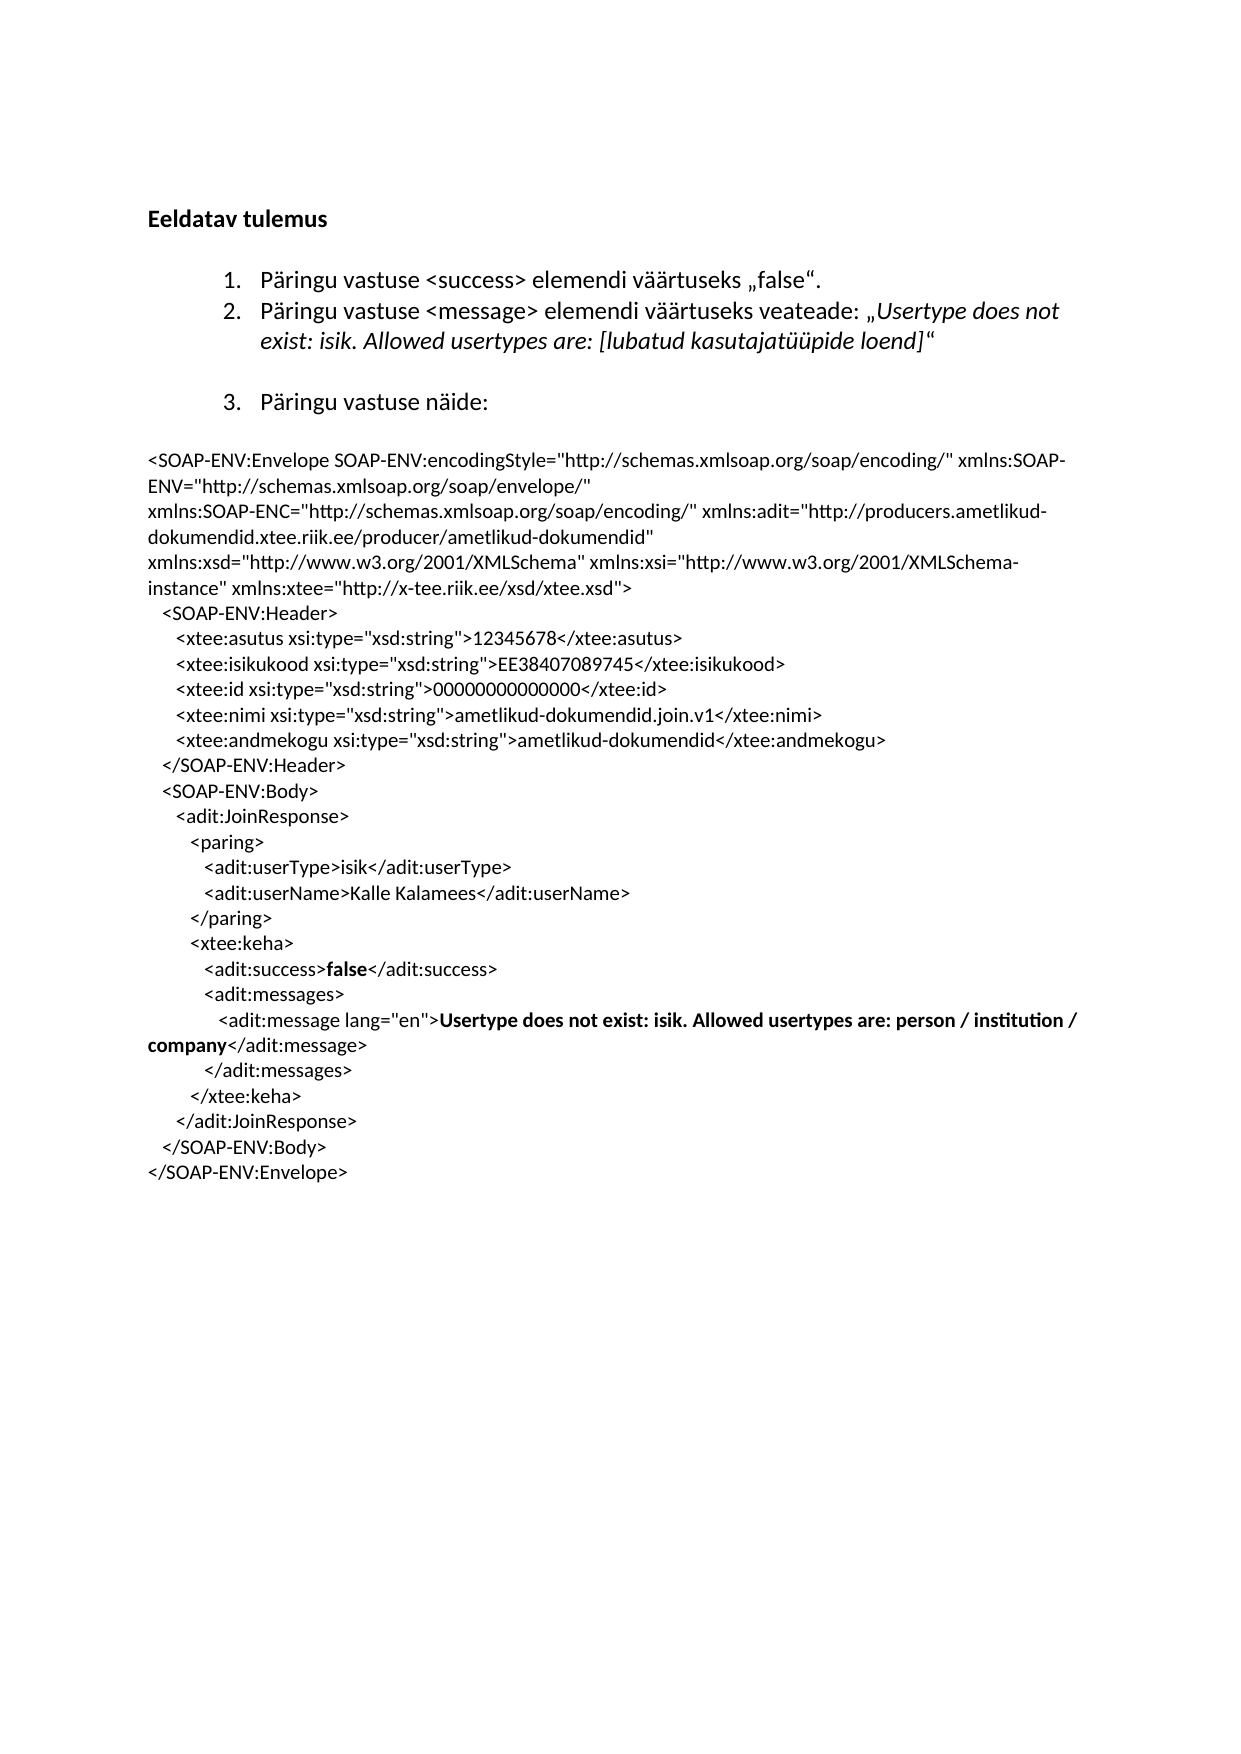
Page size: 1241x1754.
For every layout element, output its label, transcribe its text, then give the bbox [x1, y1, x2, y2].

list <xtee:isikukood xsi:type="xsd:string">EE38407089745</xtee:isikukood> [148, 651, 1093, 676]
list <paring> [148, 829, 1093, 854]
list </SOAP-ENV:Body> [148, 1134, 1093, 1159]
list <adit:messages> [148, 981, 1093, 1007]
list </SOAP-ENV:Envelope> [148, 1159, 1093, 1185]
list Päringu vastuse näide: [223, 387, 1093, 417]
list </paring> [148, 905, 1093, 931]
list <xtee:asutus xsi:type="xsd:string">12345678</xtee:asutus> [148, 626, 1093, 651]
list <adit:JoinResponse> [148, 803, 1093, 829]
list <xtee:andmekogu xsi:type="xsd:string">ametlikud-dokumendid</xtee:andmekogu> [148, 727, 1093, 753]
list </adit:JoinResponse> [148, 1108, 1093, 1134]
list </SOAP-ENV:Header> [148, 753, 1093, 778]
list <xtee:keha> [148, 931, 1093, 956]
list <xtee:id xsi:type="xsd:string">00000000000000</xtee:id> [148, 676, 1093, 702]
list <adit:message lang="en">Usertype does not exist: isik. Allowed usertypes are: person / institution / company</adit:message> [148, 1007, 1093, 1058]
list <adit:success>false</adit:success> [148, 956, 1093, 981]
list </xtee:keha> [148, 1083, 1093, 1108]
list Päringu vastuse <message> elemendi väärtuseks veateade: „Usertype does not exist: isik. Allowed usertypes are: [lubatud kasutajatüüpide loend]“ [223, 295, 1093, 356]
list <SOAP-ENV:Envelope SOAP-ENV:encodingStyle="http://schemas.xmlsoap.org/soap/encoding/" xmlns:SOAP-ENV="http://schemas.xmlsoap.org/soap/envelope/" xmlns:SOAP-ENC="http://schemas.xmlsoap.org/soap/encoding/" xmlns:adit="http://producers.ametlikud-dokumendid.xtee.riik.ee/producer/ametlikud-dokumendid" xmlns:xsd="http://www.w3.org/2001/XMLSchema" xmlns:xsi="http://www.w3.org/2001/XMLSchema-instance" xmlns:xtee="http://x-tee.riik.ee/xsd/xtee.xsd"> [148, 448, 1093, 600]
list Päringu vastuse <success> elemendi väärtuseks „false“. [223, 264, 1093, 295]
list <adit:userType>isik</adit:userType> [148, 854, 1093, 880]
list <SOAP-ENV:Body> [148, 778, 1093, 803]
list <SOAP-ENV:Header> [148, 600, 1093, 626]
list <xtee:nimi xsi:type="xsd:string">ametlikud-dokumendid.join.v1</xtee:nimi> [148, 702, 1093, 727]
list </adit:messages> [148, 1058, 1093, 1083]
list <adit:userName>Kalle Kalamees</adit:userName> [148, 880, 1093, 905]
text Eeldatav tulemus [148, 203, 1093, 234]
